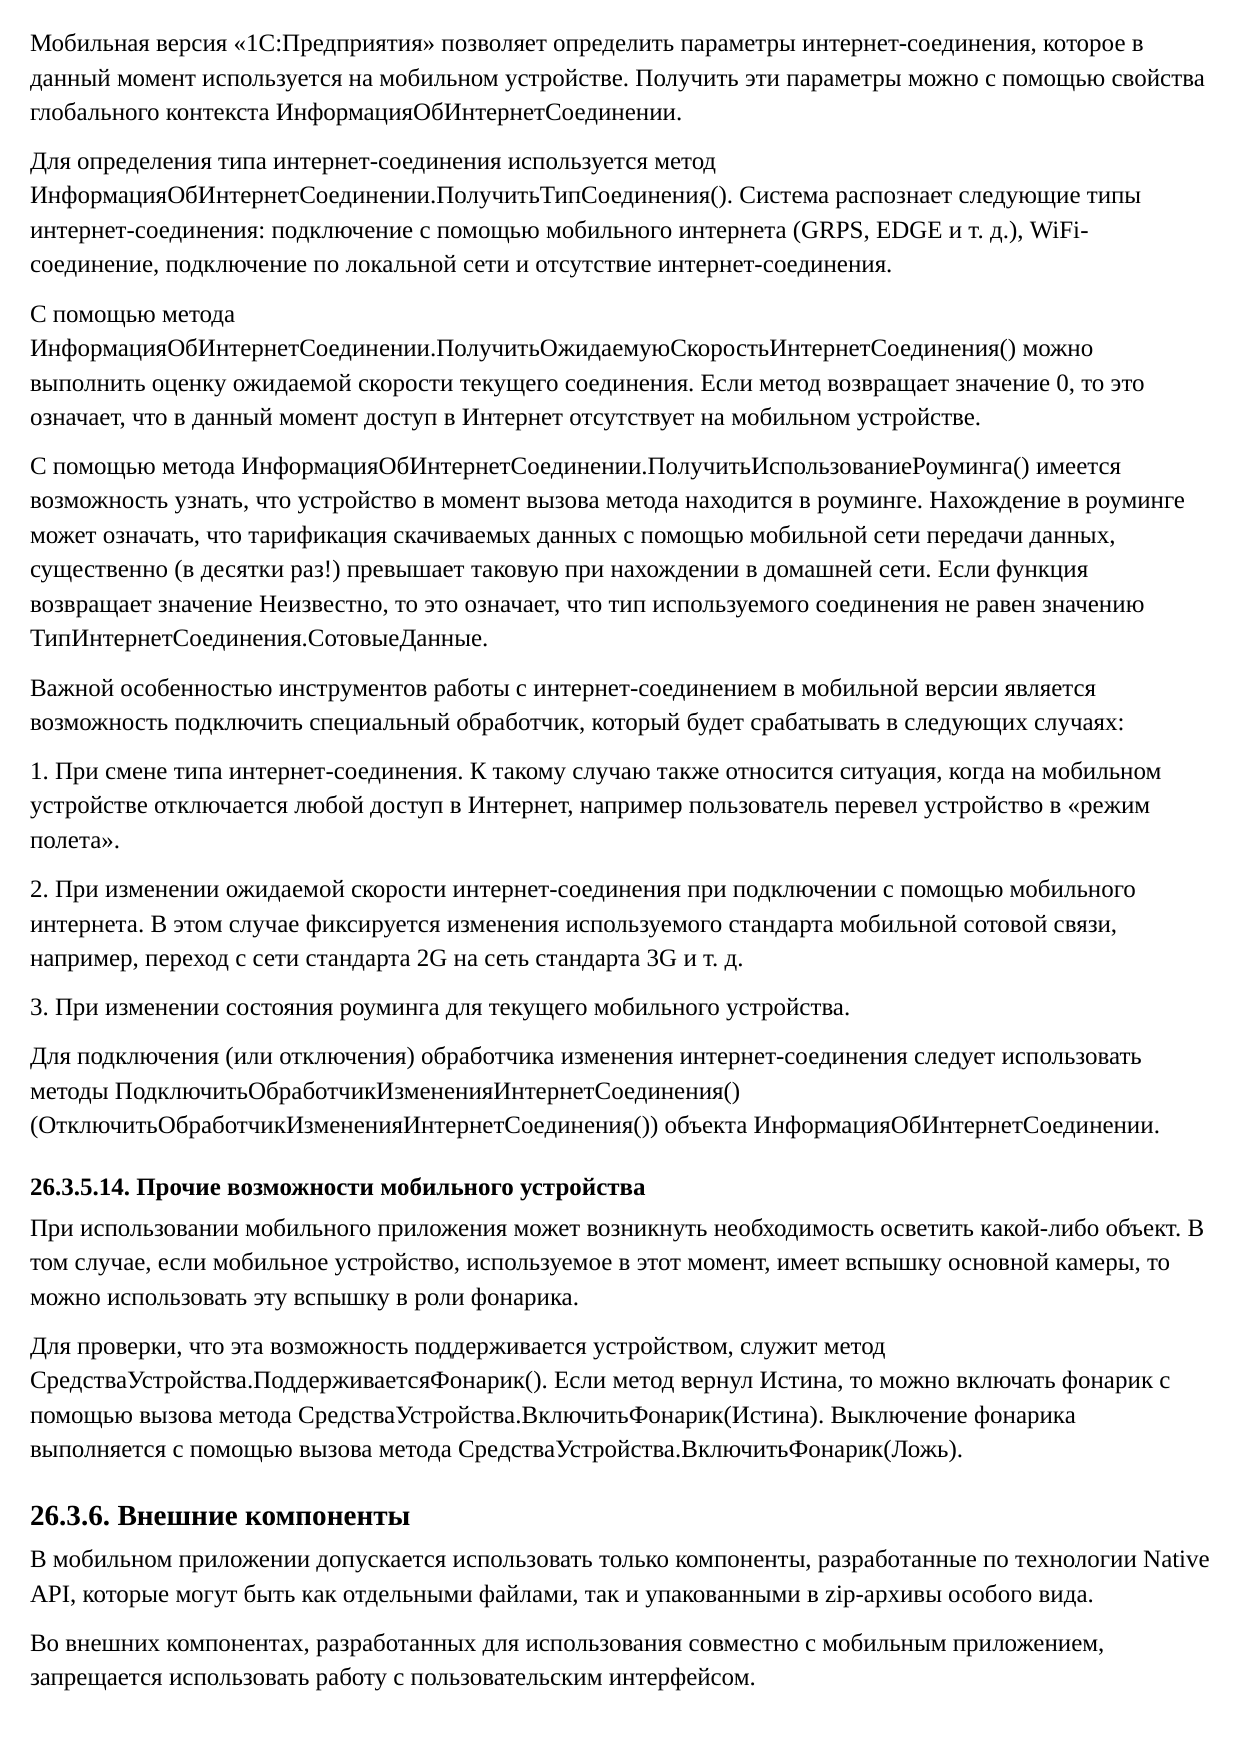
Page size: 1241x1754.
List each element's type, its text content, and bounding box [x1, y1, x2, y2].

text С помощью метода ИнформацияОбИнтернетСоединении.ПолучитьИспользованиеРоуминга() имеется возможность узнать, что устройство в момент вызова метода находится в роуминге. Нахождение в роуминге может означать, что тарификация скачиваемых данных с помощью мобильной сети передачи данных, существенно (в десятки раз!) превышает таковую при нахождении в домашней сети. Если функция возвращает значение Неизвестно, то это означает, что тип используемого соединения не равен значению ТипИнтернетСоединения.СотовыеДанные. [30, 451, 1211, 652]
text В мобильном приложении допускается использовать только компоненты, разработанные по технологии Native API, которые могут быть как отдельными файлами, так и упакованными в zip-архивы особого вида. [30, 1544, 1211, 1607]
text Мобильная версия «1С:Предприятия» позволяет определить параметры интернет-соединения, которое в данный момент используется на мобильном устройстве. Получить эти параметры можно с помощью свойства глобального контекста ИнформацияОбИнтернетСоединении. [30, 28, 1211, 126]
text С помощью метода ИнформацияОбИнтернетСоединении.ПолучитьОжидаемуюСкоростьИнтернетСоединения() можно выполнить оценку ожидаемой скорости текущего соединения. Если метод возвращает значение 0, то это означает, что в данный момент доступ в Интернет отсутствует на мобильном устройстве. [30, 299, 1211, 431]
text Для определения типа интернет-соединения используется метод ИнформацияОбИнтернетСоединении.ПолучитьТипСоединения(). Система распознает следующие типы интернет-соединения: подключение с помощью мобильного интернета (GRPS, EDGE и т. д.), WiFi-соединение, подключение по локальной сети и отсутствие интернет-соединения. [30, 146, 1211, 278]
subtitle 26.3.5.14. Прочие возможности мобильного устройства [30, 1172, 1211, 1201]
text 3. При изменении состояния роуминга для текущего мобильного устройства. [30, 992, 1211, 1021]
text Важной особенностью инструментов работы с интернет-соединением в мобильной версии является возможность подключить специальный обработчик, который будет срабатывать в следующих случаях: [30, 673, 1211, 736]
text Во внешних компонентах, разработанных для использования совместно с мобильным приложением, запрещается использовать работу с пользовательским интерфейсом. [30, 1628, 1211, 1691]
text Для проверки, что эта возможность поддерживается устройством, служит метод СредстваУстройства.ПоддерживаетсяФонарик(). Если метод вернул Истина, то можно включать фонарик с помощью вызова метода СредстваУстройства.ВключитьФонарик(Истина). Выключение фонарика выполняется с помощью вызова метода СредстваУстройства.ВключитьФонарик(Ложь). [30, 1331, 1211, 1463]
text При использовании мобильного приложения может возникнуть необходимость осветить какой-либо объект. В том случае, если мобильное устройство, используемое в этот момент, имеет вспышку основной камеры, то можно использовать эту вспышку в роли фонарика. [30, 1213, 1211, 1311]
subtitle 26.3.6. Внешние компоненты [30, 1498, 1211, 1532]
text Для подключения (или отключения) обработчика изменения интернет-соединения следует использовать методы ПодключитьОбработчикИзмененияИнтернетСоединения() (ОтключитьОбработчикИзмененияИнтернетСоединения()) объекта ИнформацияОбИнтернетСоединении. [30, 1041, 1211, 1139]
text 2. При изменении ожидаемой скорости интернет-соединения при подключении с помощью мобильного интернета. В этом случае фиксируется изменения используемого стандарта мобильной сотовой связи, например, переход с сети стандарта 2G на сеть стандарта 3G и т. д. [30, 874, 1211, 972]
text 1. При смене типа интернет-соединения. К такому случаю также относится ситуация, когда на мобильном устройстве отключается любой доступ в Интернет, например пользователь перевел устройство в «режим полета». [30, 756, 1211, 854]
